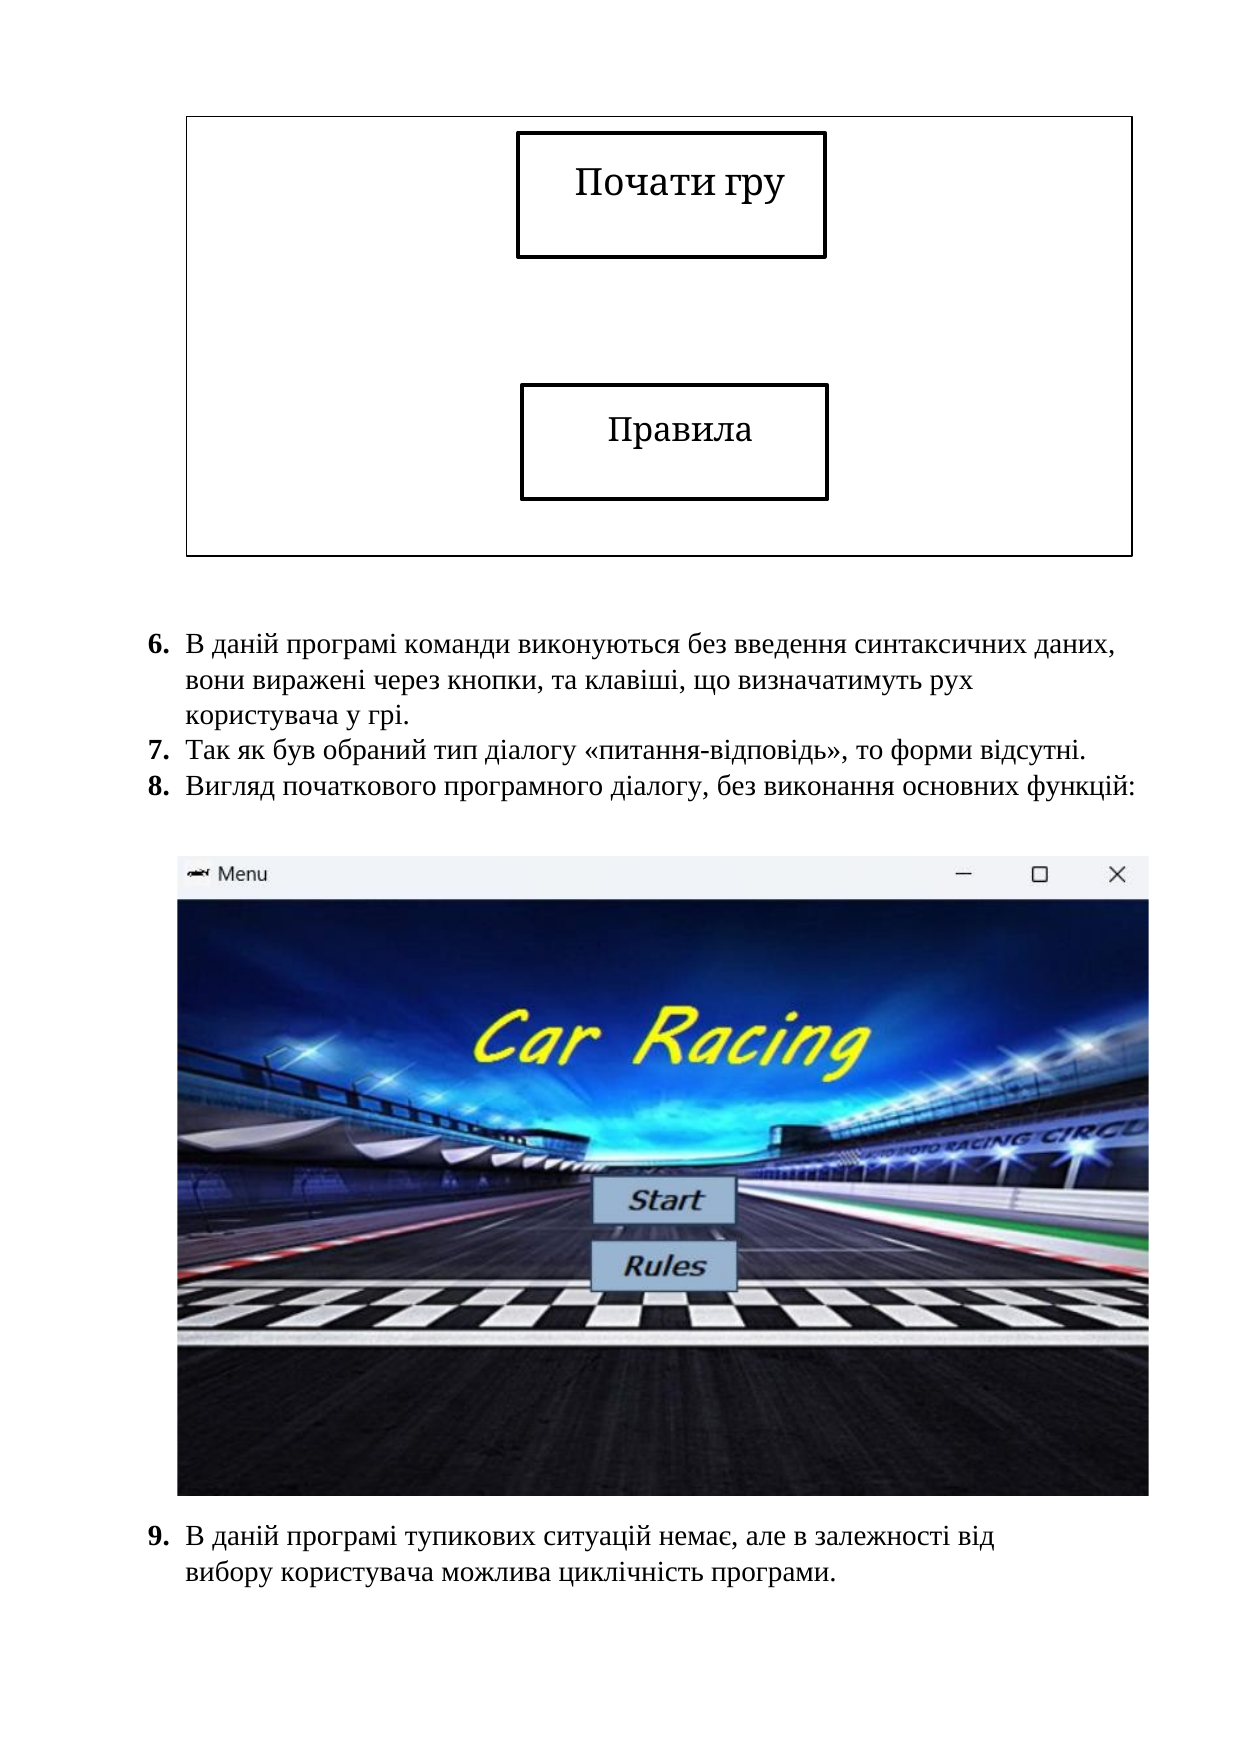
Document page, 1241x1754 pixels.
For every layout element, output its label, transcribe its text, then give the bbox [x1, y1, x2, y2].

list В даній програмі тупикових ситуацій немає, але в залежності від вибору користувача можлива циклічність програми. [148, 875, 1089, 1588]
picture [177, 856, 1149, 1496]
list Так як був обраний тип діалогу «питання-відповідь», то форми відсутні. [148, 733, 1166, 766]
list В даній програмі команди виконуються без введення синтаксичних даних, вони виражені через кнопки, та клавіші, що визначатимуть рух користувача у грі. [148, 626, 1134, 731]
list Вигляд початкового програмного діалогу, без виконання основних функцій: [148, 768, 1166, 802]
text Правила [607, 411, 827, 449]
text Почати гру [574, 161, 825, 204]
